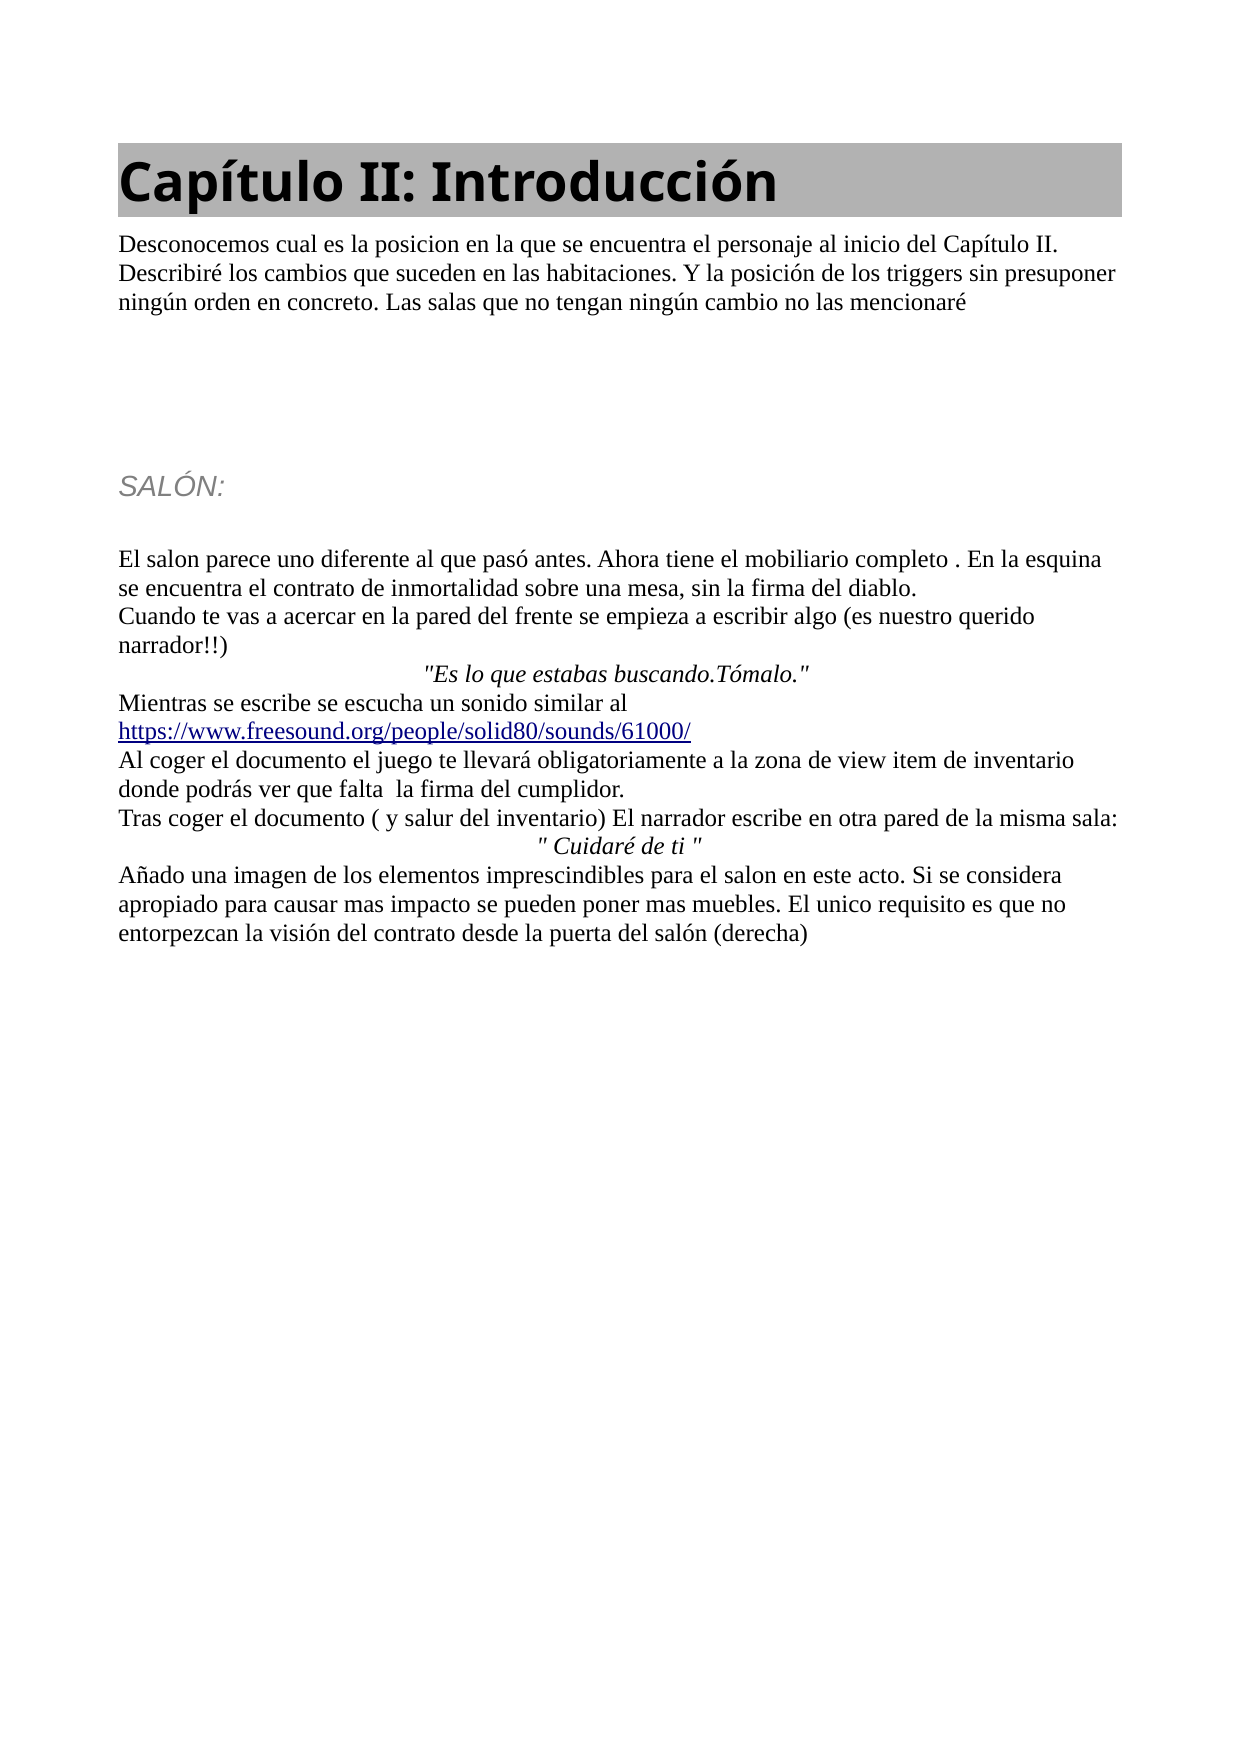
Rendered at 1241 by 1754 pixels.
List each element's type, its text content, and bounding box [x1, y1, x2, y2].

text Cuando te vas a acercar en la pared del frente se empieza a escribir algo (es nuestro querido narrador!!) [118, 601, 1122, 659]
text Desconocemos cual es la posicion en la que se encuentra el personaje al inicio del Capítulo II. Describiré los cambios que suceden en las habitaciones. Y la posición de los triggers sin presuponer ningún orden en concreto. Las salas que no tengan ningún cambio no las mencionaré [118, 229, 1122, 316]
text Al coger el documento el juego te llevará obligatoriamente a la zona de view item de inventario donde podrás ver que falta la firma del cumplidor. [118, 745, 1122, 803]
text SALÓN: [118, 469, 1122, 503]
text "Es lo que estabas buscando.Tómalo." [118, 659, 1122, 688]
text El salon parece uno diferente al que pasó antes. Ahora tiene el mobiliario completo . En la esquina se encuentra el contrato de inmortalidad sobre una mesa, sin la firma del diablo. [118, 544, 1122, 601]
text " Cuidaré de ti " [118, 831, 1122, 860]
text Capítulo II: Introducción [118, 143, 1122, 217]
text Mientras se escribe se escucha un sonido similar al https://www.freesound.org/people/solid80/sounds/61000/ [118, 688, 1122, 745]
text Tras coger el documento ( y salur del inventario) El narrador escribe en otra pared de la misma sala: [118, 803, 1122, 831]
text Añado una imagen de los elementos imprescindibles para el salon en este acto. Si se considera apropiado para causar mas impacto se pueden poner mas muebles. El unico requisito es que no entorpezcan la visión del contrato desde la puerta del salón (derecha) [118, 860, 1122, 946]
